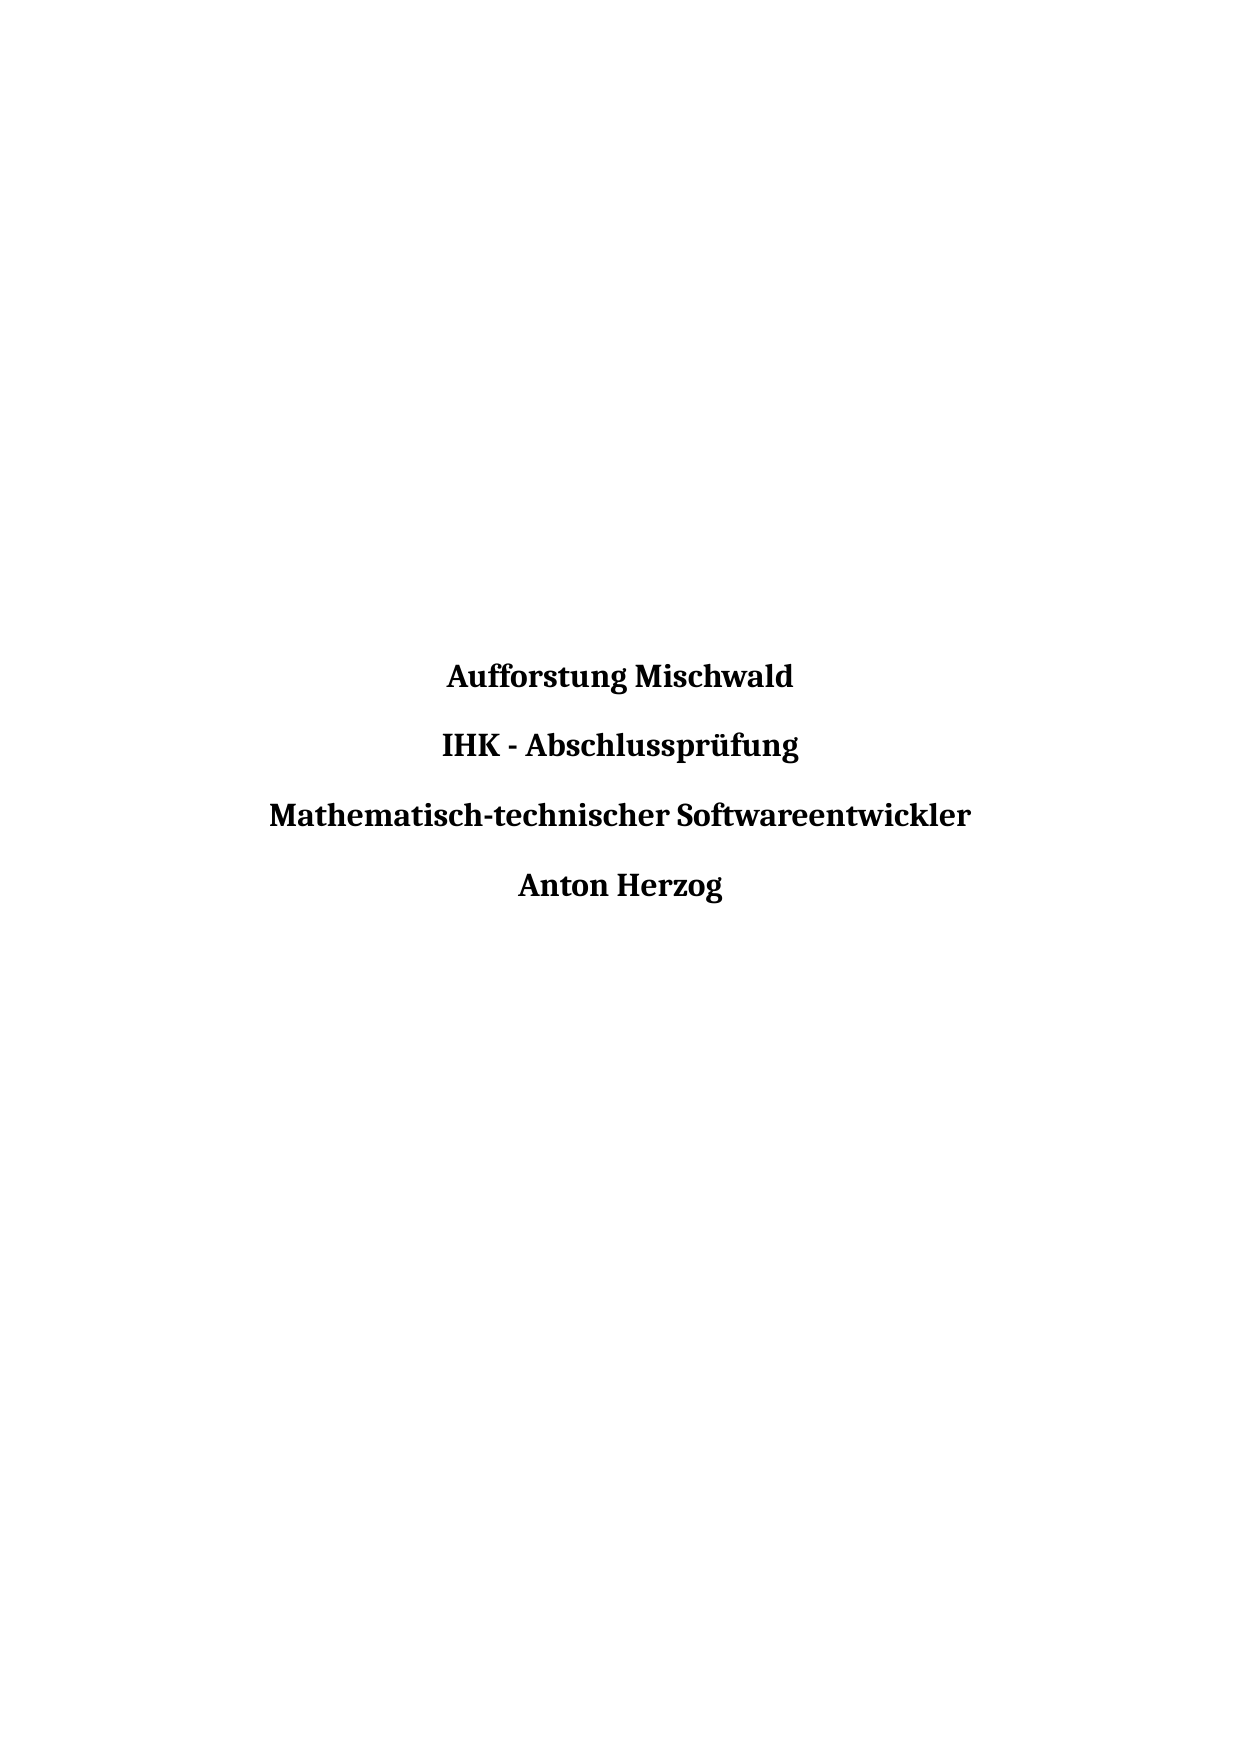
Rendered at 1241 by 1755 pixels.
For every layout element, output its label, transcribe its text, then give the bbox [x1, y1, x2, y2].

text Anton Herzog [150, 866, 1090, 904]
text IHK - Abschlussprüfung [150, 727, 1090, 765]
text Mathematisch-technischer Softwareentwickler [150, 796, 1090, 835]
text Aufforstung Mischwald [150, 657, 1090, 696]
